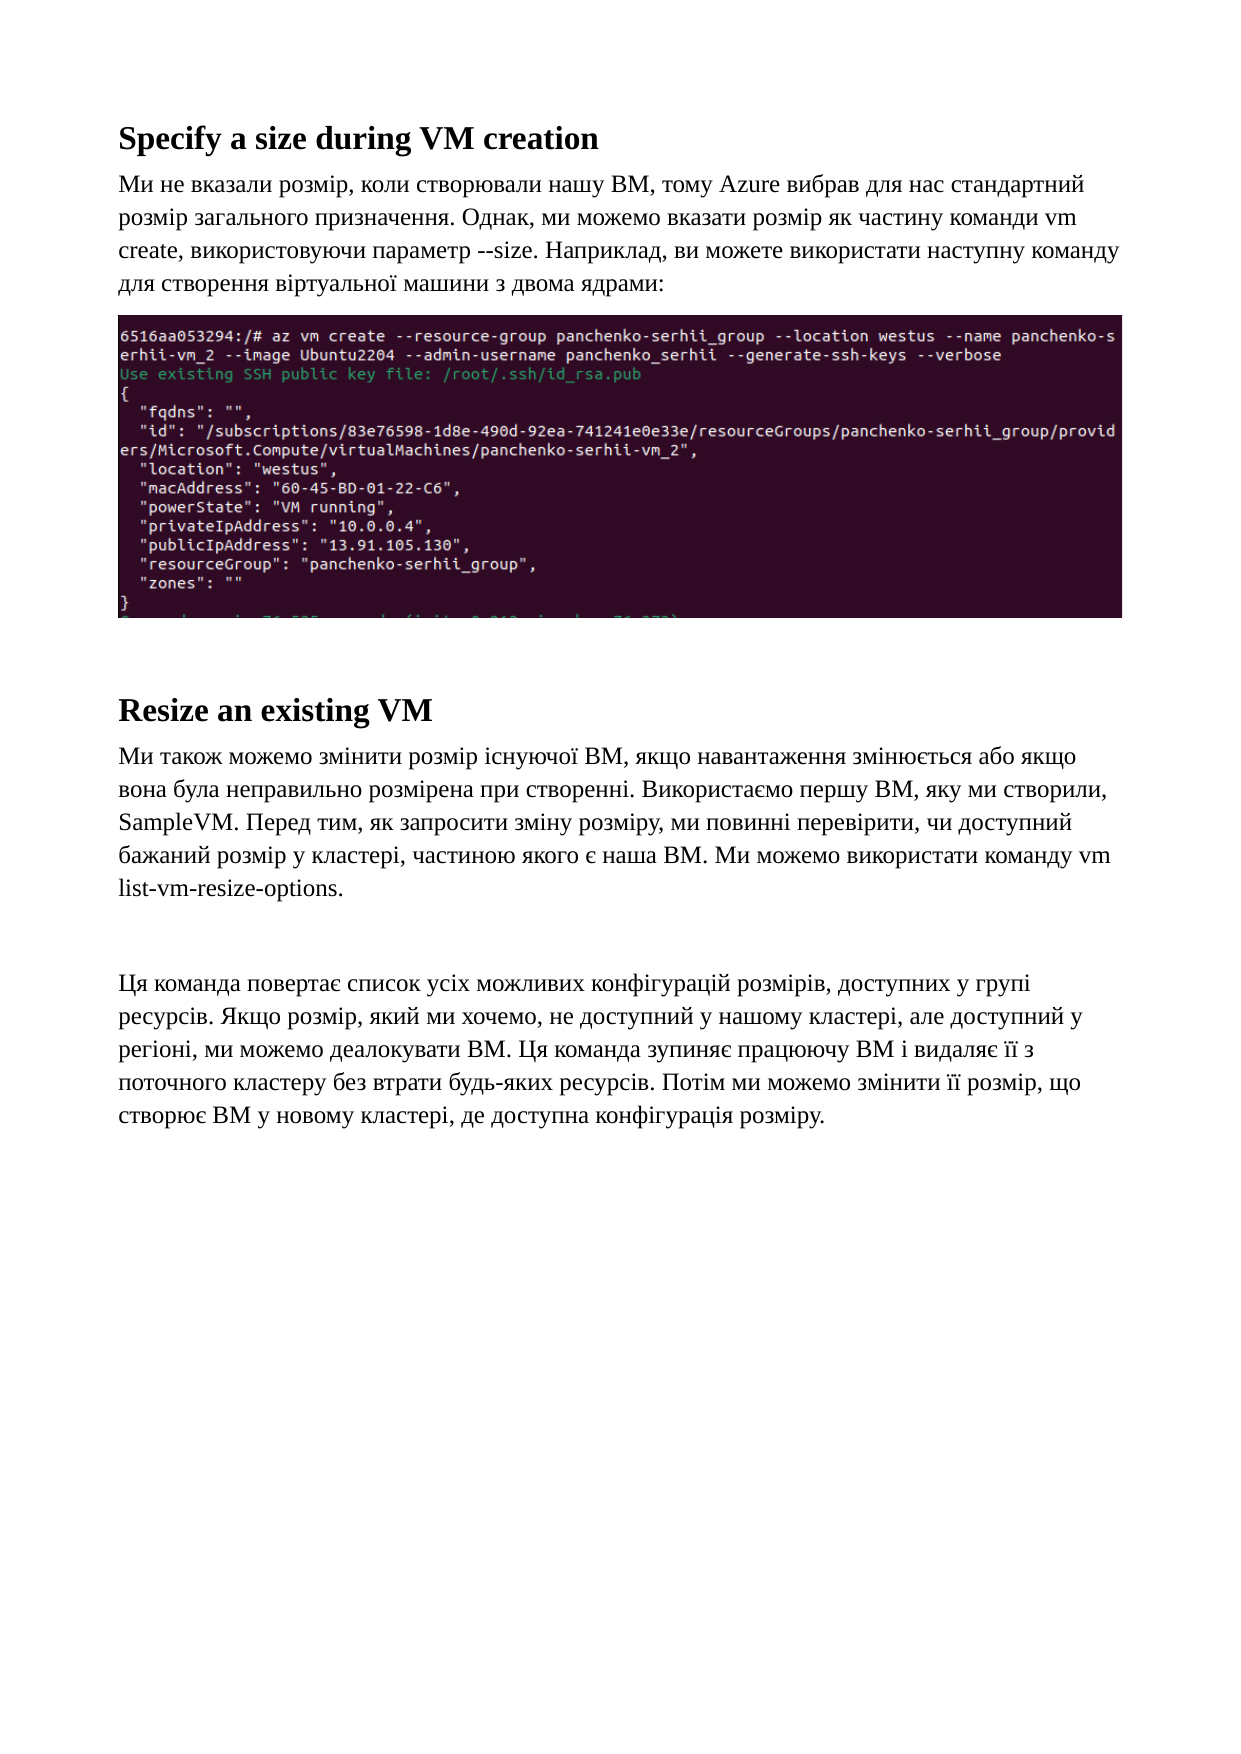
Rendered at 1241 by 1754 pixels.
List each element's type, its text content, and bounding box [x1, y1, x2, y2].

text Ми не вказали розмір, коли створювали нашу ВМ, тому Azure вибрав для нас стандартний розмір загального призначення. Однак, ми можемо вказати розмір як частину команди vm create, використовуючи параметр --size. Наприклад, ви можете використати наступну команду для створення віртуальної машини з двома ядрами: [118, 169, 1122, 297]
picture [118, 315, 1123, 618]
subtitle Resize an existing VM [118, 690, 1122, 729]
text Ми також можемо змінити розмір існуючої ВМ, якщо навантаження змінюється або якщо вона була неправильно розмірена при створенні. Використаємо першу ВМ, яку ми створили, SampleVM. Перед тим, як запросити зміну розміру, ми повинні перевірити, чи доступний бажаний розмір у кластері, частиною якого є наша ВМ. Ми можемо використати команду vm list-vm-resize-options. [118, 741, 1122, 902]
text Ця команда повертає список усіх можливих конфігурацій розмірів, доступних у групі ресурсів. Якщо розмір, який ми хочемо, не доступний у нашому кластері, але доступний у регіоні, ми можемо деалокувати ВМ. Ця команда зупиняє працюючу ВМ і видаляє її з поточного кластеру без втрати будь-яких ресурсів. Потім ми можемо змінити її розмір, що створює ВМ у новому кластері, де доступна конфігурація розміру. [118, 968, 1122, 1129]
subtitle Specify a size during VM creation [118, 118, 1122, 156]
